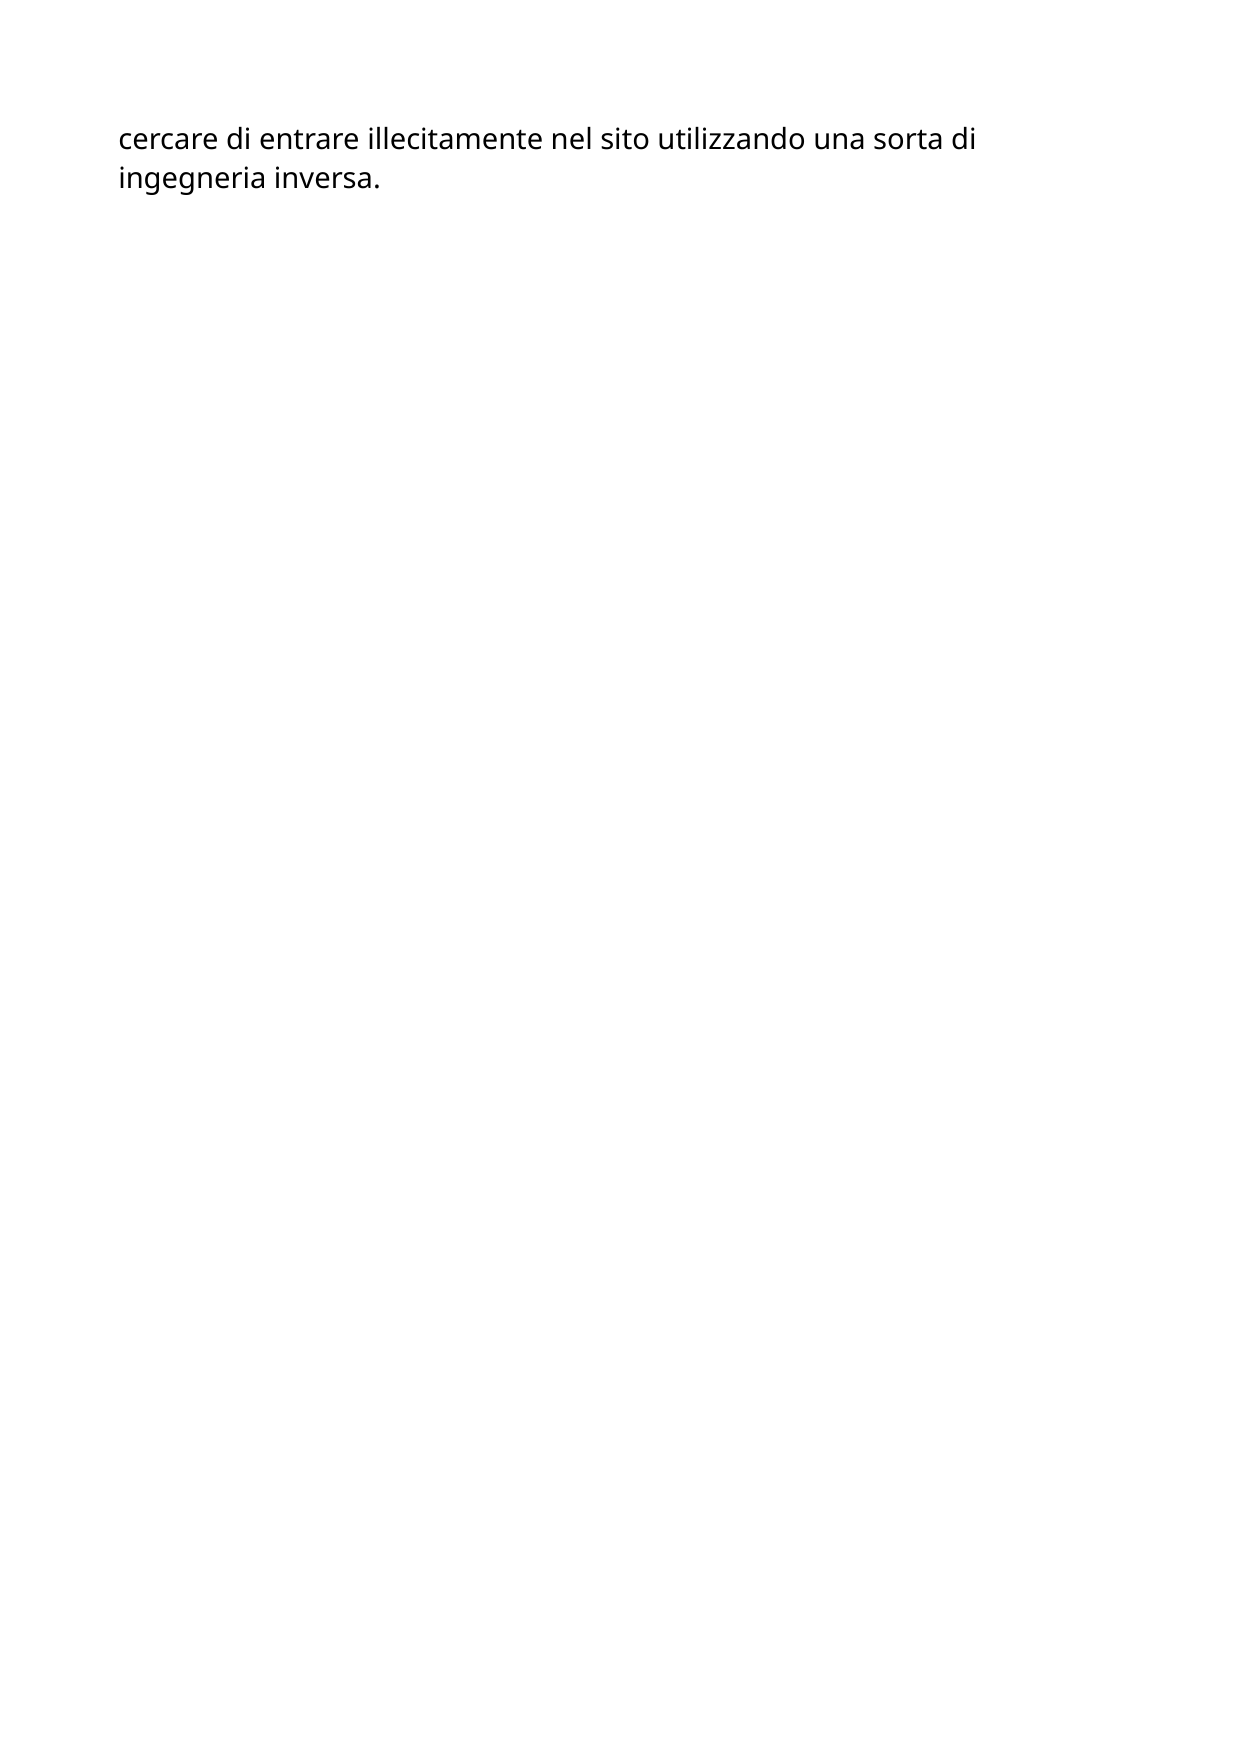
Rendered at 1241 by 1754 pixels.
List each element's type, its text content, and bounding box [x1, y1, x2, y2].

text cercare di entrare illecitamente nel sito utilizzando una sorta di ingegneria inversa. [118, 118, 1122, 197]
